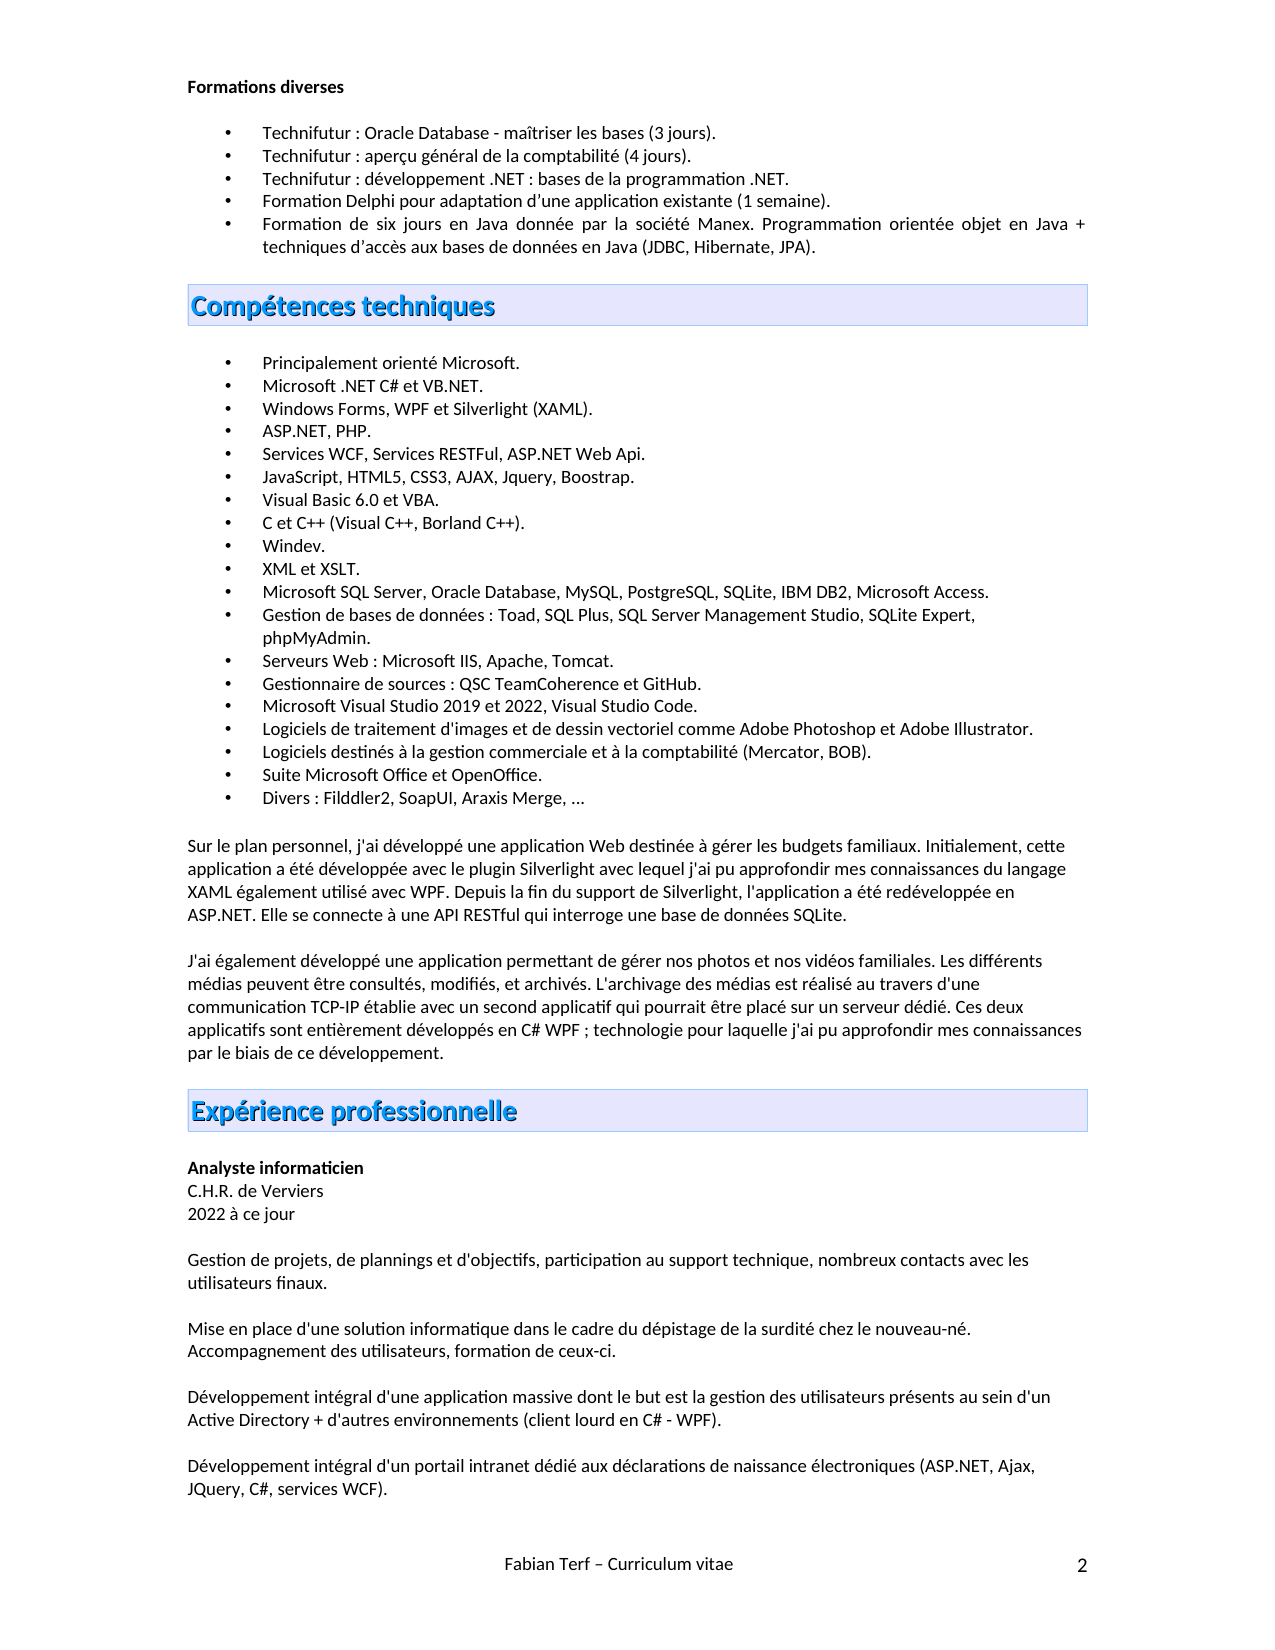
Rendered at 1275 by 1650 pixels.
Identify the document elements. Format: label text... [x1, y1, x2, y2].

list Microsoft .NET C# et VB.NET. [225, 374, 1087, 397]
list Windows Forms, WPF et Silverlight (XAML). [225, 397, 1087, 419]
text Formations diverses [187, 75, 1087, 98]
text 2022 à ce jour [187, 1202, 1087, 1225]
list JavaScript, HTML5, CSS3, AJAX, Jquery, Boostrap. [225, 465, 1087, 488]
text Mise en place d'une solution informatique dans le cadre du dépistage de la surdité chez le nouveau-né. Accompagnement des utilisateurs, formation de ceux-ci. [187, 1317, 1087, 1362]
text Expérience professionnelle [189, 1090, 1087, 1131]
text Analyste informaticien [187, 1156, 1087, 1179]
text Développement intégral d'une application massive dont le but est la gestion des utilisateurs présents au sein d'un Active Directory + d'autres environnements (client lourd en C# - WPF). [187, 1385, 1087, 1454]
list Windev. [225, 534, 1087, 557]
list Technifutur : aperçu général de la comptabilité (4 jours). [225, 144, 1087, 167]
text C.H.R. de Verviers [187, 1179, 1087, 1202]
text J'ai également développé une application permettant de gérer nos photos et nos vidéos familiales. Les différents médias peuvent être consultés, modifiés, et archivés. L'archivage des médias est réalisé au travers d'une communication TCP-IP établie avec un second applicatif qui pourrait être placé sur un serveur dédié. Ces deux applicatifs sont entièrement développés en C# WPF ; technologie pour laquelle j'ai pu approfondir mes connaissances par le biais de ce développement. [187, 949, 1087, 1064]
list Microsoft Visual Studio 2019 et 2022, Visual Studio Code. [225, 694, 1087, 717]
list XML et XSLT. [225, 557, 1087, 580]
list Gestion de bases de données : Toad, SQL Plus, SQL Server Management Studio, SQLite Expert, phpMyAdmin. [225, 603, 1087, 649]
list Services WCF, Services RESTFul, ASP.NET Web Api. [225, 442, 1087, 465]
list C et C++ (Visual C++, Borland C++). [225, 511, 1087, 534]
list Formation Delphi pour adaptation d’une application existante (1 semaine). [225, 189, 1087, 212]
list Logiciels de traitement d'images et de dessin vectoriel comme Adobe Photoshop et Adobe Illustrator. [225, 717, 1087, 740]
list Divers : Filddler2, SoapUI, Araxis Merge, ... [225, 786, 1087, 809]
list Technifutur : développement .NET : bases de la programmation .NET. [225, 167, 1087, 189]
list Technifutur : Oracle Database - maîtriser les bases (3 jours). [225, 121, 1087, 144]
list ASP.NET, PHP. [225, 419, 1087, 442]
text Gestion de projets, de plannings et d'objectifs, participation au support technique, nombreux contacts avec les utilisateurs finaux. [187, 1248, 1087, 1294]
list Gestionnaire de sources : QSC TeamCoherence et GitHub. [225, 672, 1087, 694]
list Suite Microsoft Office et OpenOffice. [225, 763, 1087, 786]
text Sur le plan personnel, j'ai développé une application Web destinée à gérer les budgets familiaux. Initialement, cette application a été développée avec le plugin Silverlight avec lequel j'ai pu approfondir mes connaissances du langage XAML également utilisé avec WPF. Depuis la fin du support de Silverlight, l'application a été redéveloppée en ASP.NET. Elle se connecte à une API RESTful qui interroge une base de données SQLite. [187, 834, 1087, 926]
list Microsoft SQL Server, Oracle Database, MySQL, PostgreSQL, SQLite, IBM DB2, Microsoft Access. [225, 580, 1087, 603]
list Formation de six jours en Java donnée par la société Manex. Programmation orientée objet en Java + techniques d’accès aux bases de données en Java (JDBC, Hibernate, JPA). [225, 212, 1087, 258]
list Logiciels destinés à la gestion commerciale et à la comptabilité (Mercator, BOB). [225, 740, 1087, 763]
list Principalement orienté Microsoft. [225, 351, 1087, 374]
list Visual Basic 6.0 et VBA. [225, 488, 1087, 511]
list Serveurs Web : Microsoft IIS, Apache, Tomcat. [225, 649, 1087, 672]
text Développement intégral d'un portail intranet dédié aux déclarations de naissance électroniques (ASP.NET, Ajax, JQuery, C#, services WCF). [187, 1454, 1087, 1500]
text Compétences techniques [189, 285, 1087, 325]
